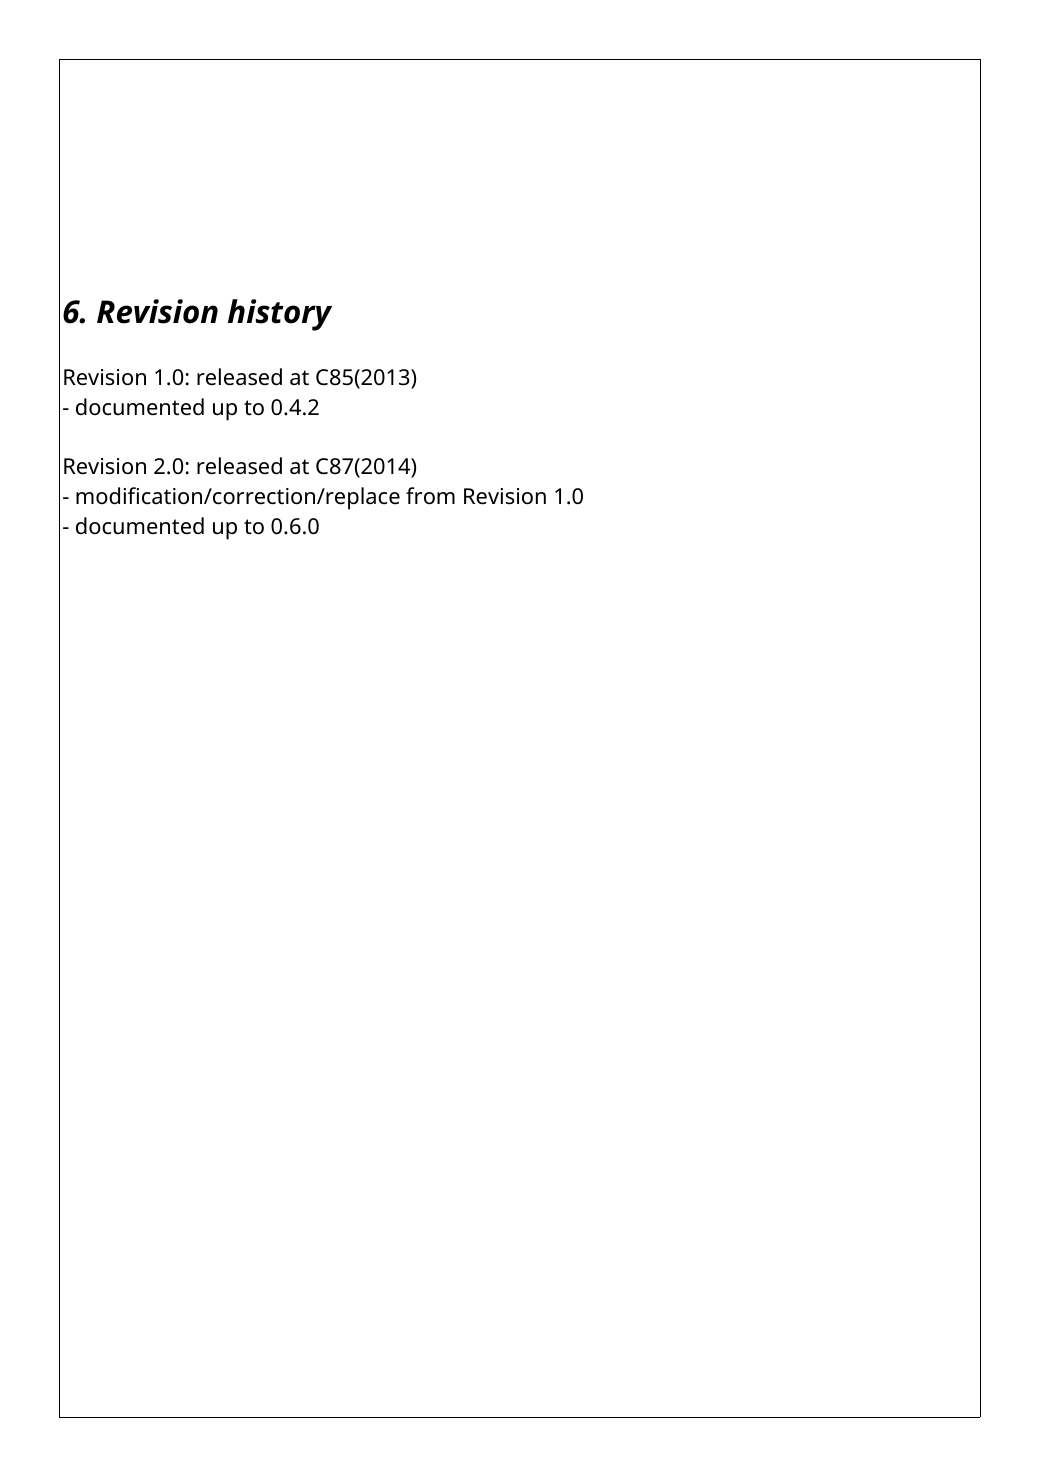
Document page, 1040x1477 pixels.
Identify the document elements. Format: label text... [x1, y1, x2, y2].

text - documented up to 0.6.0 [62, 511, 977, 541]
text 6. Revision history [62, 289, 977, 332]
text Revision 1.0: released at C85(2013) [62, 362, 977, 392]
text Revision 2.0: released at C87(2014) [62, 451, 977, 481]
text - modification/correction/replace from Revision 1.0 [62, 481, 977, 511]
text - documented up to 0.4.2 [62, 392, 977, 422]
